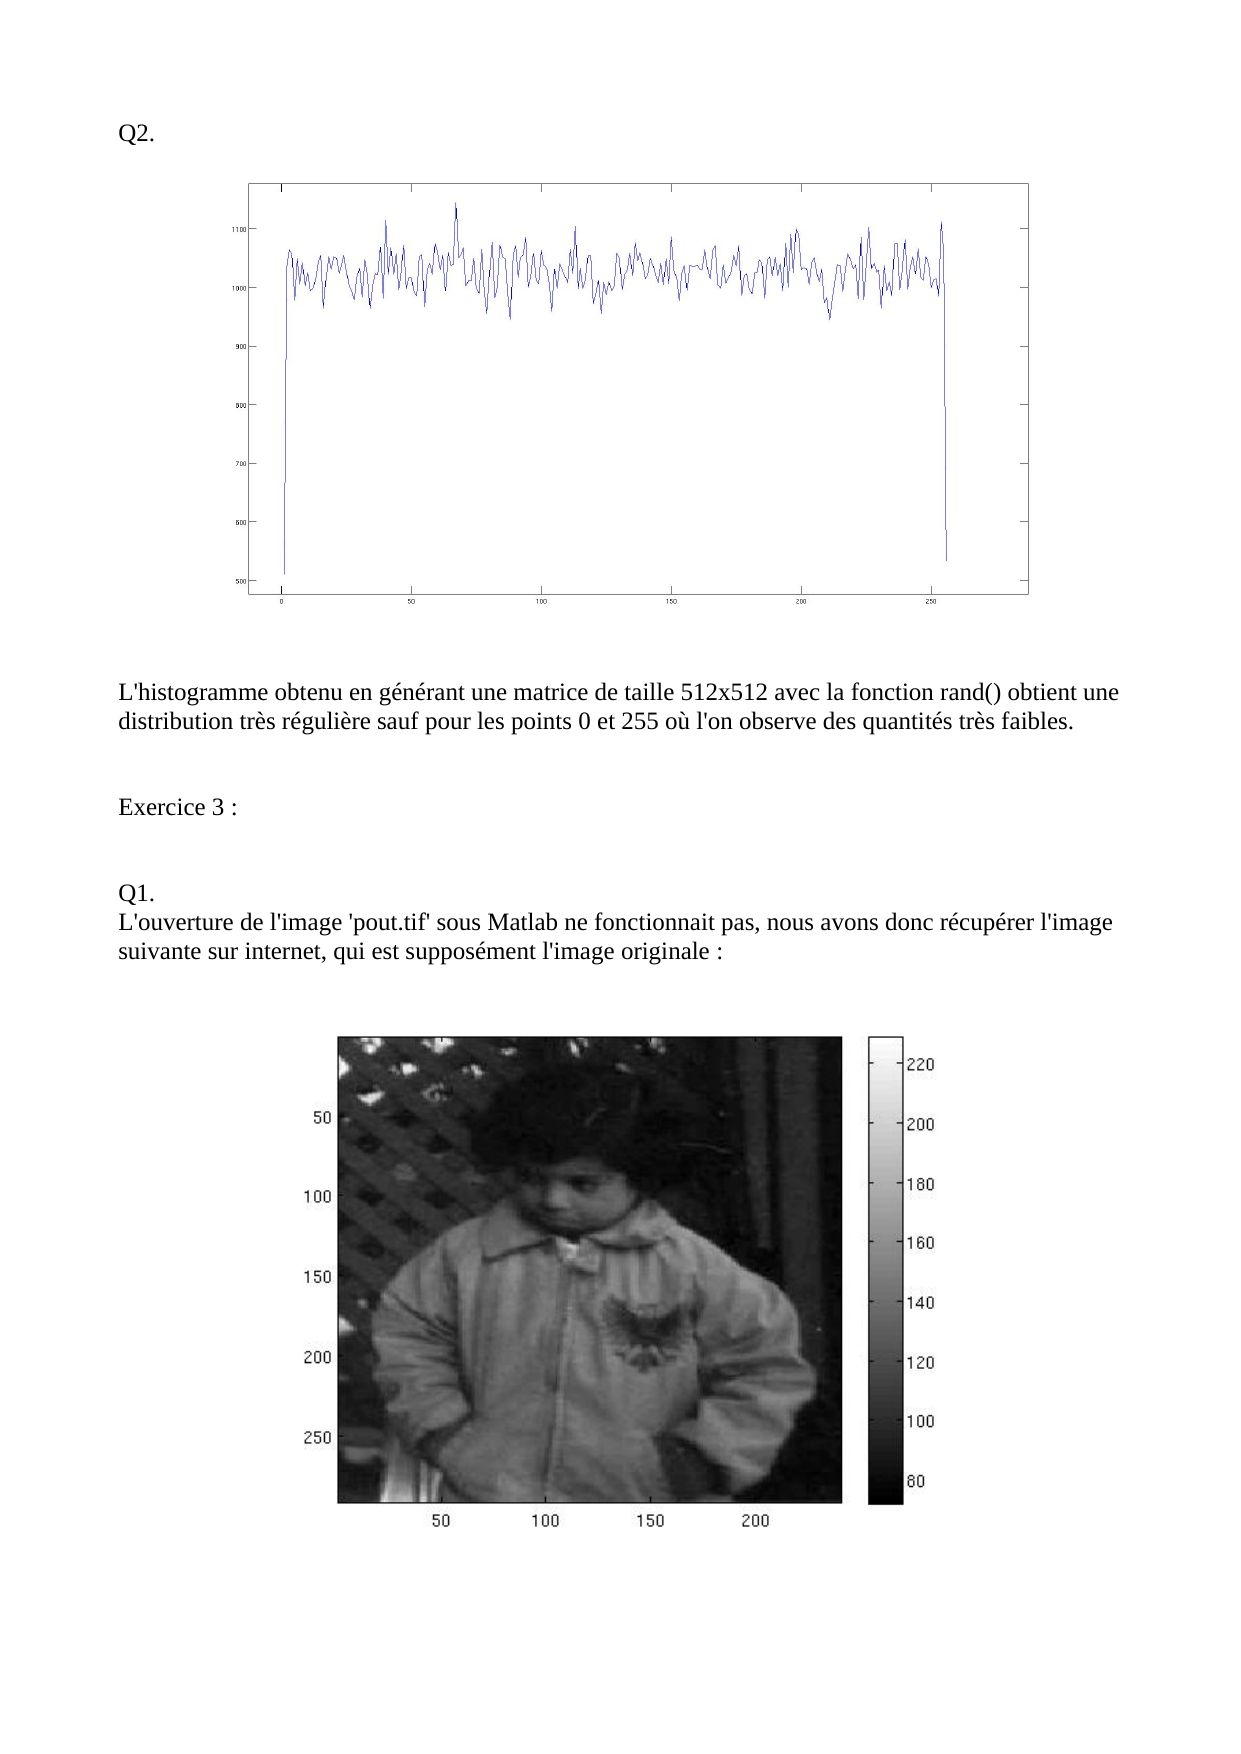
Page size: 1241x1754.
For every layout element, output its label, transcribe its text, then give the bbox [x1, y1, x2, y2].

text Q1. [118, 878, 1122, 907]
text L'ouverture de l'image 'pout.tif' sous Matlab ne fonctionnait pas, nous avons donc récupérer l'image suivante sur internet, qui est supposément l'image originale : [118, 907, 1122, 964]
picture [118, 146, 1123, 649]
text Q2. [118, 118, 1122, 146]
text Exercice 3 : [118, 792, 1122, 821]
picture [238, 993, 1002, 1565]
text L'histogramme obtenu en générant une matrice de taille 512x512 avec la fonction rand() obtient une distribution très régulière sauf pour les points 0 et 255 où l'on observe des quantités très faibles. [118, 677, 1122, 734]
